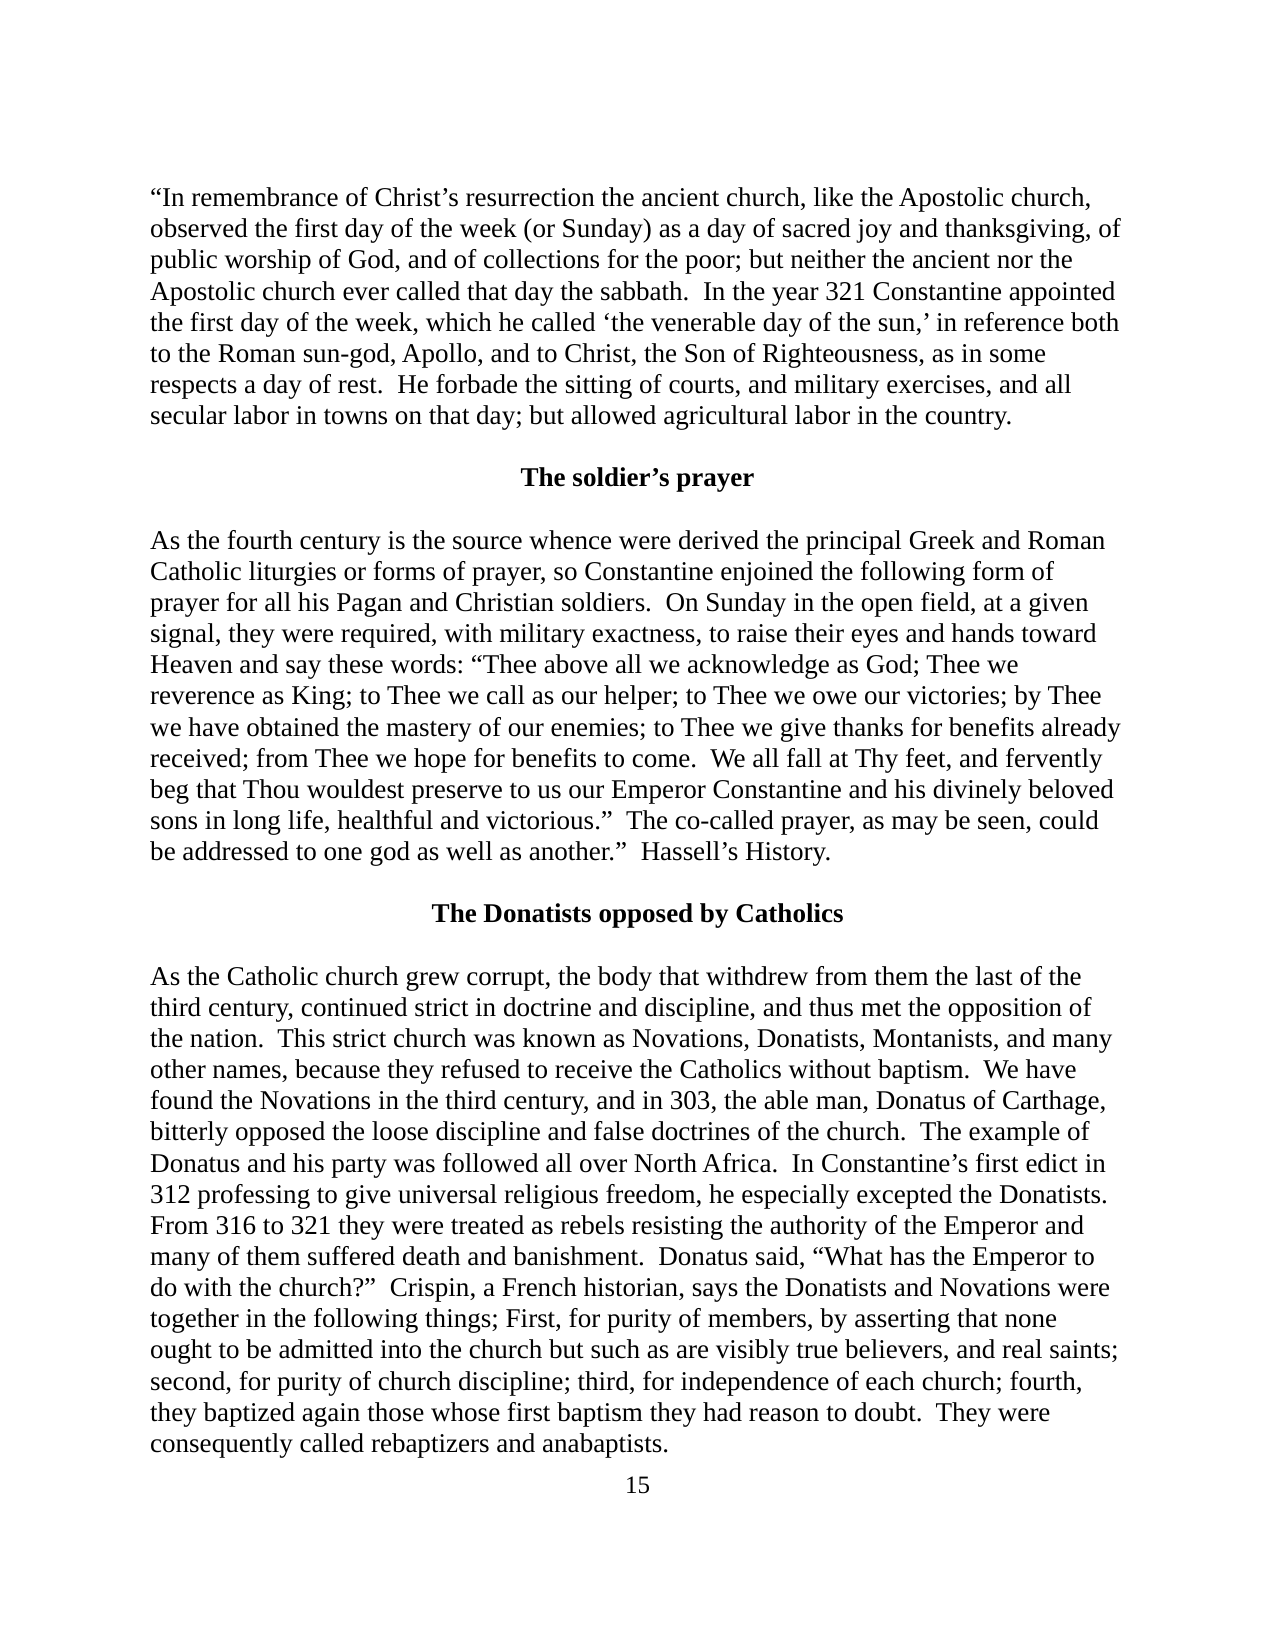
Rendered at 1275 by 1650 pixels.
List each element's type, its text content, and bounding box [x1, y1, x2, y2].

text “In remembrance of Christ’s resurrection the ancient church, like the Apostolic church, observed the first day of the week (or Sunday) as a day of sacred joy and thanksgiving, of public worship of God, and of collections for the poor; but neither the ancient nor the Apostolic church ever called that day the sabbath. In the year 321 Constantine appointed the first day of the week, which he called ‘the venerable day of the sun,’ in reference both to the Roman sun-god, Apollo, and to Christ, the Son of Righteousness, as in some respects a day of rest. He forbade the sitting of courts, and military exercises, and all secular labor in towns on that day; but allowed agricultural labor in the country. [150, 181, 1125, 430]
text As the fourth century is the source whence were derived the principal Greek and Roman Catholic liturgies or forms of prayer, so Constantine enjoined the following form of prayer for all his Pagan and Christian soldiers. On Sunday in the open field, at a given signal, they were required, with military exactness, to raise their eyes and hands toward Heaven and say these words: “Thee above all we acknowledge as God; Thee we reverence as King; to Thee we call as our helper; to Thee we owe our victories; by Thee we have obtained the mastery of our enemies; to Thee we give thanks for benefits already received; from Thee we hope for benefits to come. We all fall at Thy feet, and fervently beg that Thou wouldest preserve to us our Emperor Constantine and his divinely beloved sons in long life, healthful and victorious.” The co-called prayer, as may be seen, could be addressed to one god as well as another.” Hassell’s History. [150, 524, 1125, 866]
text As the Catholic church grew corrupt, the body that withdrew from them the last of the third century, continued strict in doctrine and discipline, and thus met the opposition of the nation. This strict church was known as Novations, Donatists, Montanists, and many other names, because they refused to receive the Catholics without baptism. We have found the Novations in the third century, and in 303, the able man, Donatus of Carthage, bitterly opposed the loose discipline and false doctrines of the church. The example of Donatus and his party was followed all over North Africa. In Constantine’s first edict in 312 professing to give universal religious freedom, he especially excepted the Donatists. From 316 to 321 they were treated as rebels resisting the authority of the Emperor and many of them suffered death and banishment. Donatus said, “What has the Emperor to do with the church?” Crispin, a French historian, says the Donatists and Novations were together in the following things; First, for purity of members, by asserting that none ought to be admitted into the church but such as are visibly true believers, and real saints; second, for purity of church discipline; third, for independence of each church; fourth, they baptized again those whose first baptism they had reason to doubt. They were consequently called rebaptizers and anabaptists. [150, 960, 1125, 1458]
text The Donatists opposed by Catholics [150, 897, 1125, 929]
text The soldier’s prayer [150, 461, 1125, 493]
